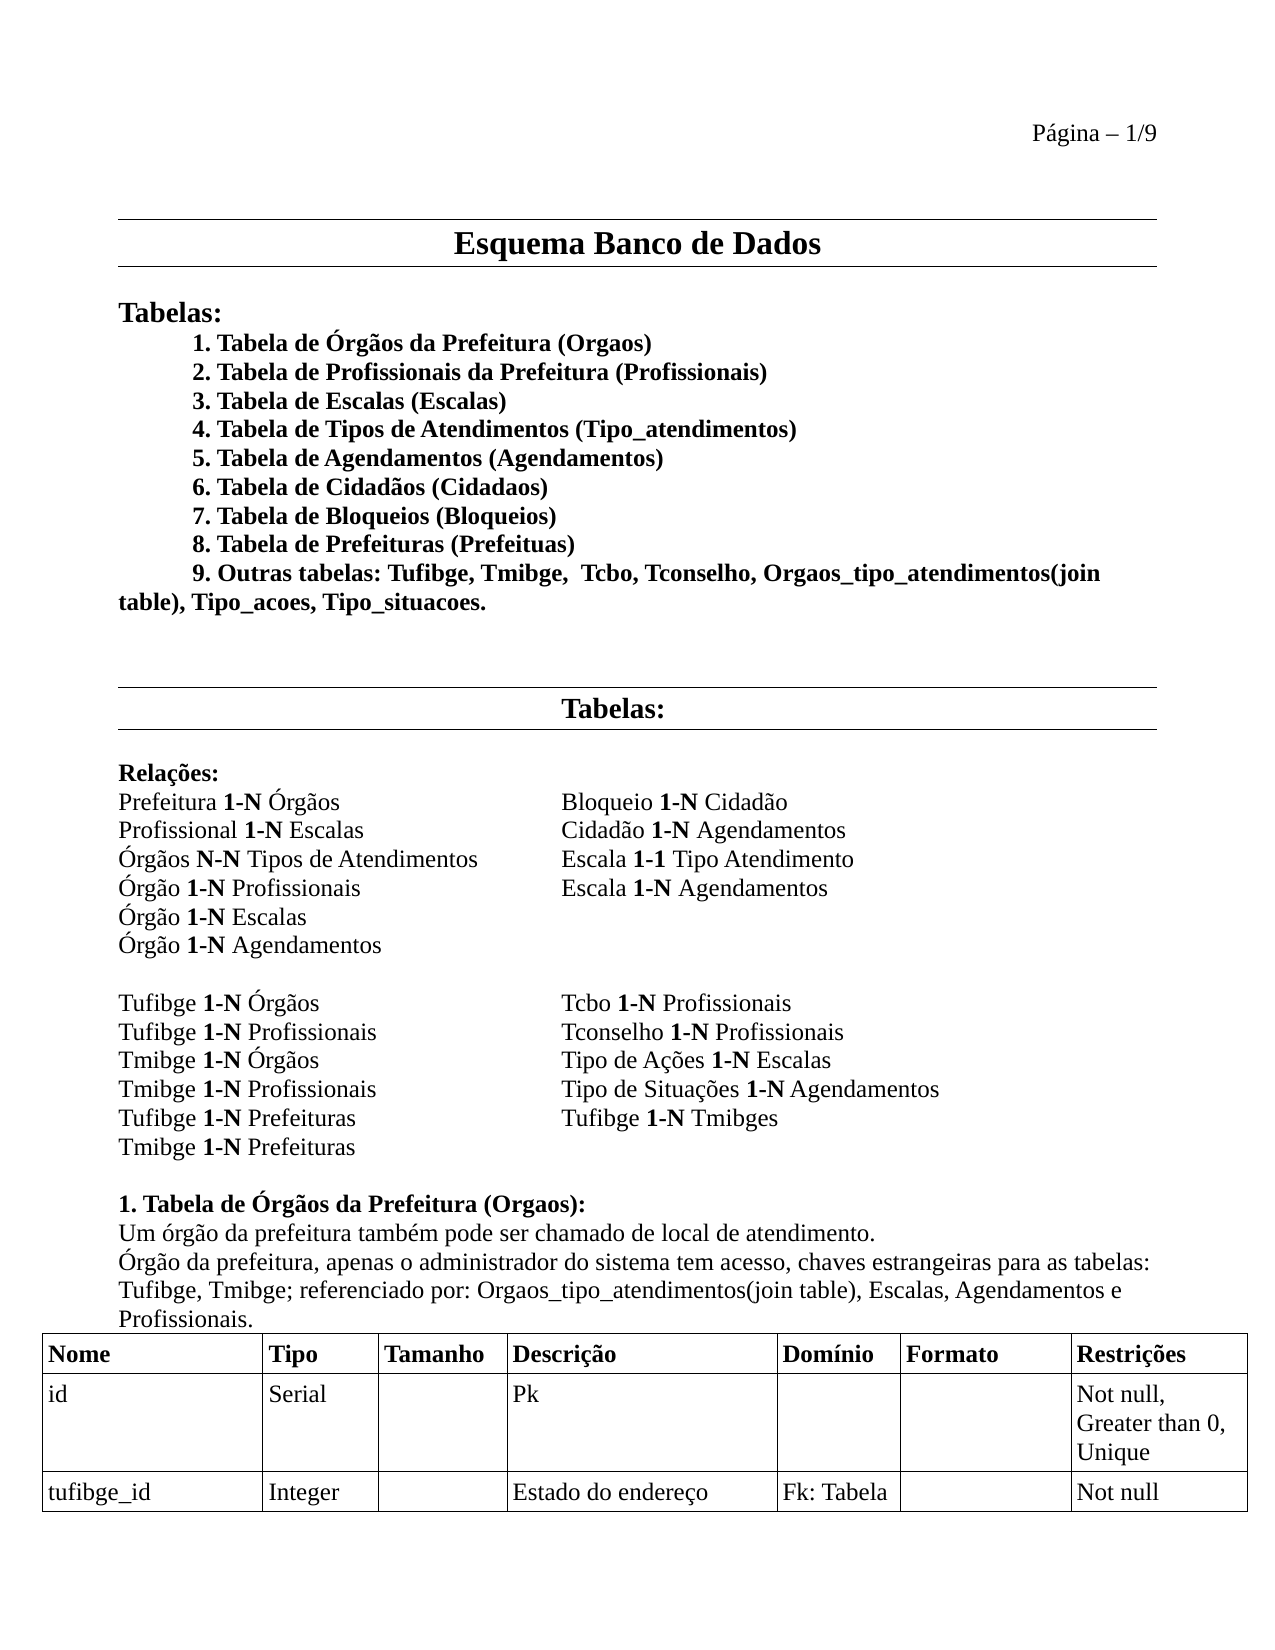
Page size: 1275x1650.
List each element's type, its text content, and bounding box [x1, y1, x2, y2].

table_cell Fk: Tabela [778, 1472, 900, 1511]
table_cell Estado do endereço [508, 1472, 777, 1511]
text 3. Tabela de Escalas (Escalas) [118, 386, 1157, 414]
table_header Nome [43, 1334, 262, 1373]
table_cell [901, 1472, 1071, 1511]
text Tmibge 1-N Órgãos Tipo de Ações 1-N Escalas [118, 1046, 1157, 1074]
table_cell Integer [263, 1472, 378, 1511]
text 1. Tabela de Órgãos da Prefeitura (Orgaos) [118, 328, 1157, 357]
text Esquema Banco de Dados [118, 220, 1157, 266]
table_cell tufibge_id [43, 1472, 262, 1511]
table_cell Not null, Greater than 0, Unique [1072, 1374, 1247, 1471]
text Relações: [118, 758, 1157, 787]
text Tabelas: [118, 688, 1157, 729]
text Prefeitura 1-N Órgãos Bloqueio 1-N Cidadão [118, 787, 1157, 816]
table_cell [379, 1374, 507, 1471]
table_header Restrições [1072, 1334, 1247, 1373]
table_cell id [43, 1374, 262, 1471]
text 9. Outras tabelas: Tufibge, Tmibge, Tcbo, Tconselho, Orgaos_tipo_atendimentos(join table), Tipo_acoes, Tipo_situacoes. [118, 558, 1157, 616]
table_cell Serial [263, 1374, 378, 1471]
text Tabelas: [118, 295, 1157, 328]
table_cell Not null [1072, 1472, 1247, 1511]
text Órgão da prefeitura, apenas o administrador do sistema tem acesso, chaves estrangeiras para as tabelas: Tufibge, Tmibge; referenciado por: Orgaos_tipo_atendimentos(join table), Escalas, Agendamentos e Profissionais. [118, 1247, 1157, 1333]
text 5. Tabela de Agendamentos (Agendamentos) [118, 443, 1157, 472]
table_cell [901, 1374, 1071, 1471]
text 1. Tabela de Órgãos da Prefeitura (Orgaos): [118, 1189, 1157, 1218]
table_cell [778, 1374, 900, 1471]
table_cell Pk [508, 1374, 777, 1471]
text 6. Tabela de Cidadãos (Cidadaos) [118, 472, 1157, 501]
text Tmibge 1-N Prefeituras [118, 1132, 1157, 1161]
text Profissional 1-N Escalas Cidadão 1-N Agendamentos [118, 816, 1157, 844]
table_header Tamanho [379, 1334, 507, 1373]
text Órgão 1-N Agendamentos [118, 931, 1157, 959]
text Um órgão da prefeitura também pode ser chamado de local de atendimento. [118, 1218, 1157, 1247]
text Órgãos N-N Tipos de Atendimentos Escala 1-1 Tipo Atendimento [118, 844, 1157, 873]
text 8. Tabela de Prefeituras (Prefeituas) [118, 529, 1157, 558]
text 2. Tabela de Profissionais da Prefeitura (Profissionais) [118, 357, 1157, 386]
text Órgão 1-N Profissionais Escala 1-N Agendamentos [118, 873, 1157, 902]
table_cell [379, 1472, 507, 1511]
text 4. Tabela de Tipos de Atendimentos (Tipo_atendimentos) [118, 414, 1157, 443]
table_header Formato [901, 1334, 1071, 1373]
text Tufibge 1-N Profissionais Tconselho 1-N Profissionais [118, 1017, 1157, 1046]
text 7. Tabela de Bloqueios (Bloqueios) [118, 501, 1157, 529]
table_header Tipo [263, 1334, 378, 1373]
text Tufibge 1-N Órgãos Tcbo 1-N Profissionais [118, 988, 1157, 1017]
text Tufibge 1-N Prefeituras Tufibge 1-N Tmibges [118, 1103, 1157, 1132]
table_header Descrição [508, 1334, 777, 1373]
text Tmibge 1-N Profissionais Tipo de Situações 1-N Agendamentos [118, 1074, 1157, 1103]
table_header Domínio [778, 1334, 900, 1373]
text Órgão 1-N Escalas [118, 902, 1157, 931]
